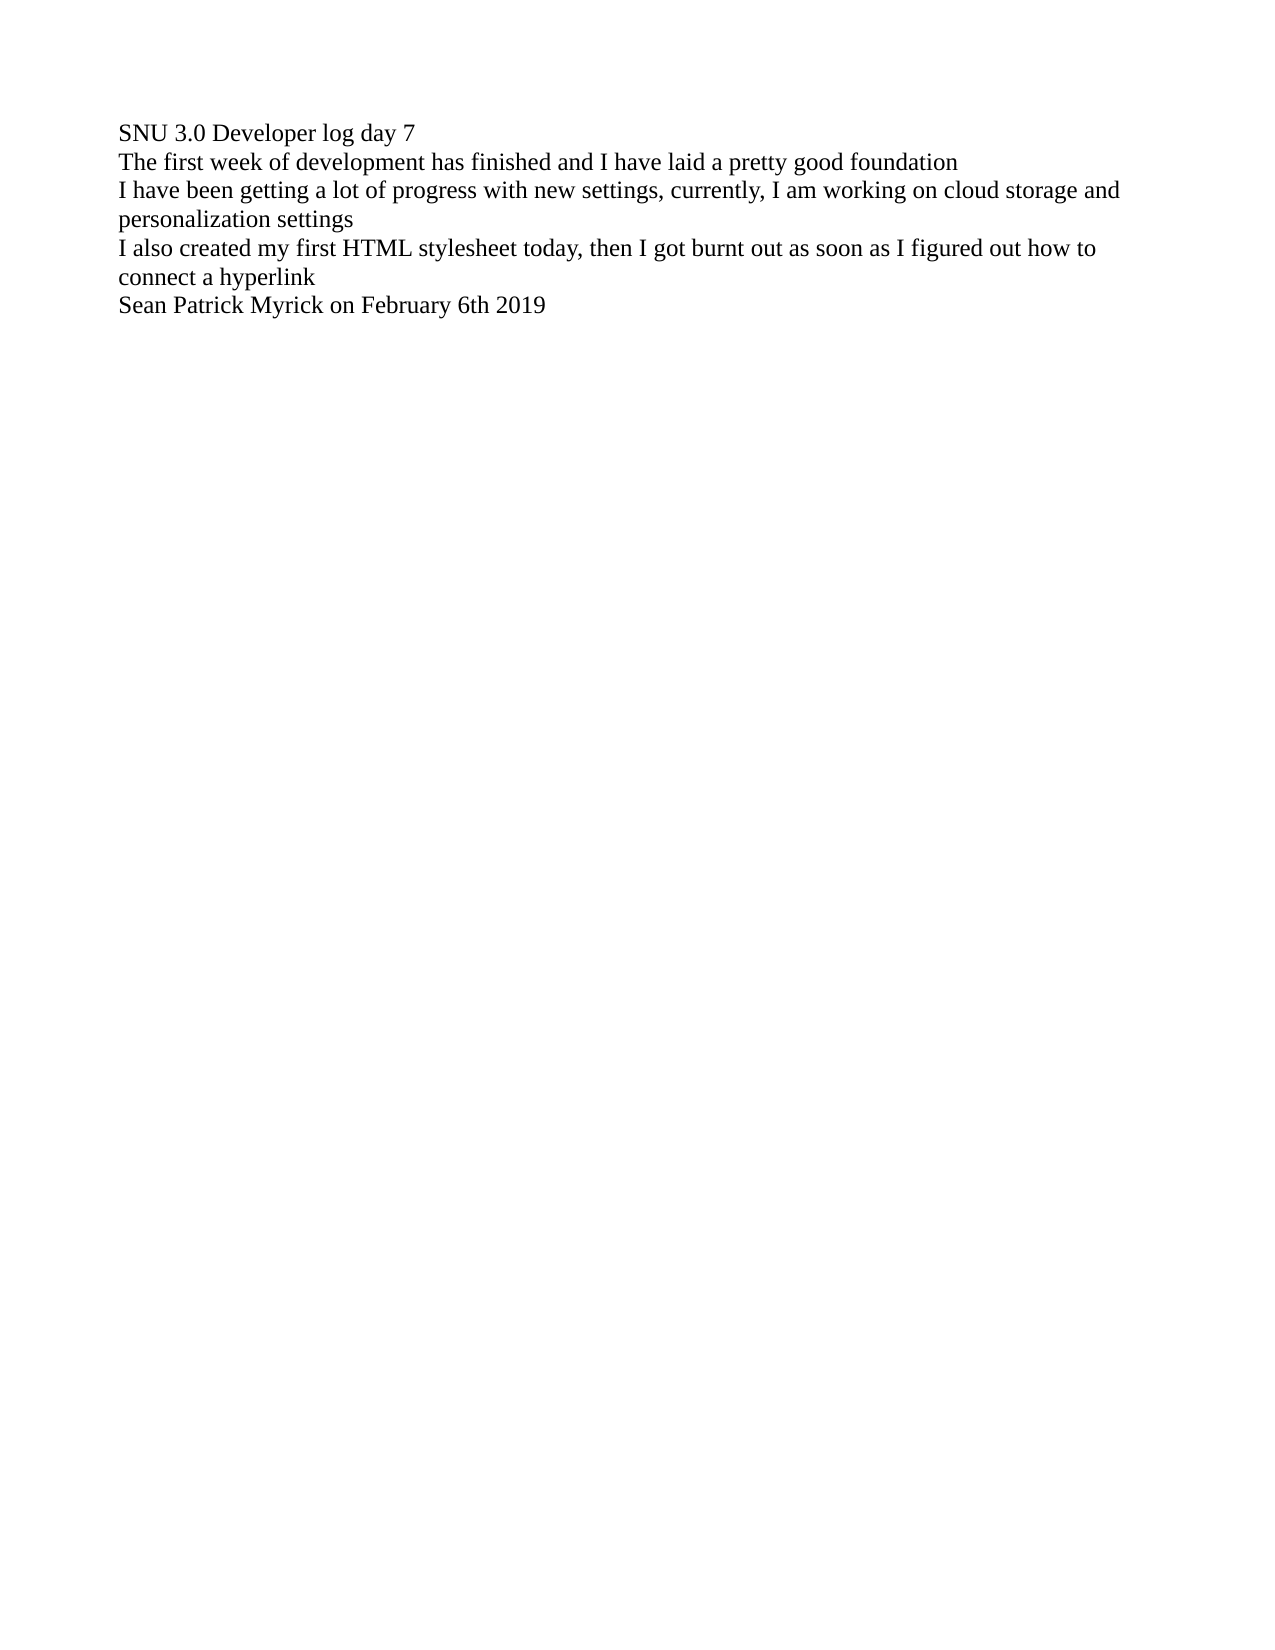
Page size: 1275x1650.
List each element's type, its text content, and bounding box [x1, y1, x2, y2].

text SNU 3.0 Developer log day 7 [118, 118, 1157, 147]
text I have been getting a lot of progress with new settings, currently, I am working on cloud storage and personalization settings [118, 176, 1157, 233]
text The first week of development has finished and I have laid a pretty good foundation [118, 147, 1157, 176]
text I also created my first HTML stylesheet today, then I got burnt out as soon as I figured out how to connect a hyperlink [118, 233, 1157, 291]
text Sean Patrick Myrick on February 6th 2019 [118, 291, 1157, 319]
